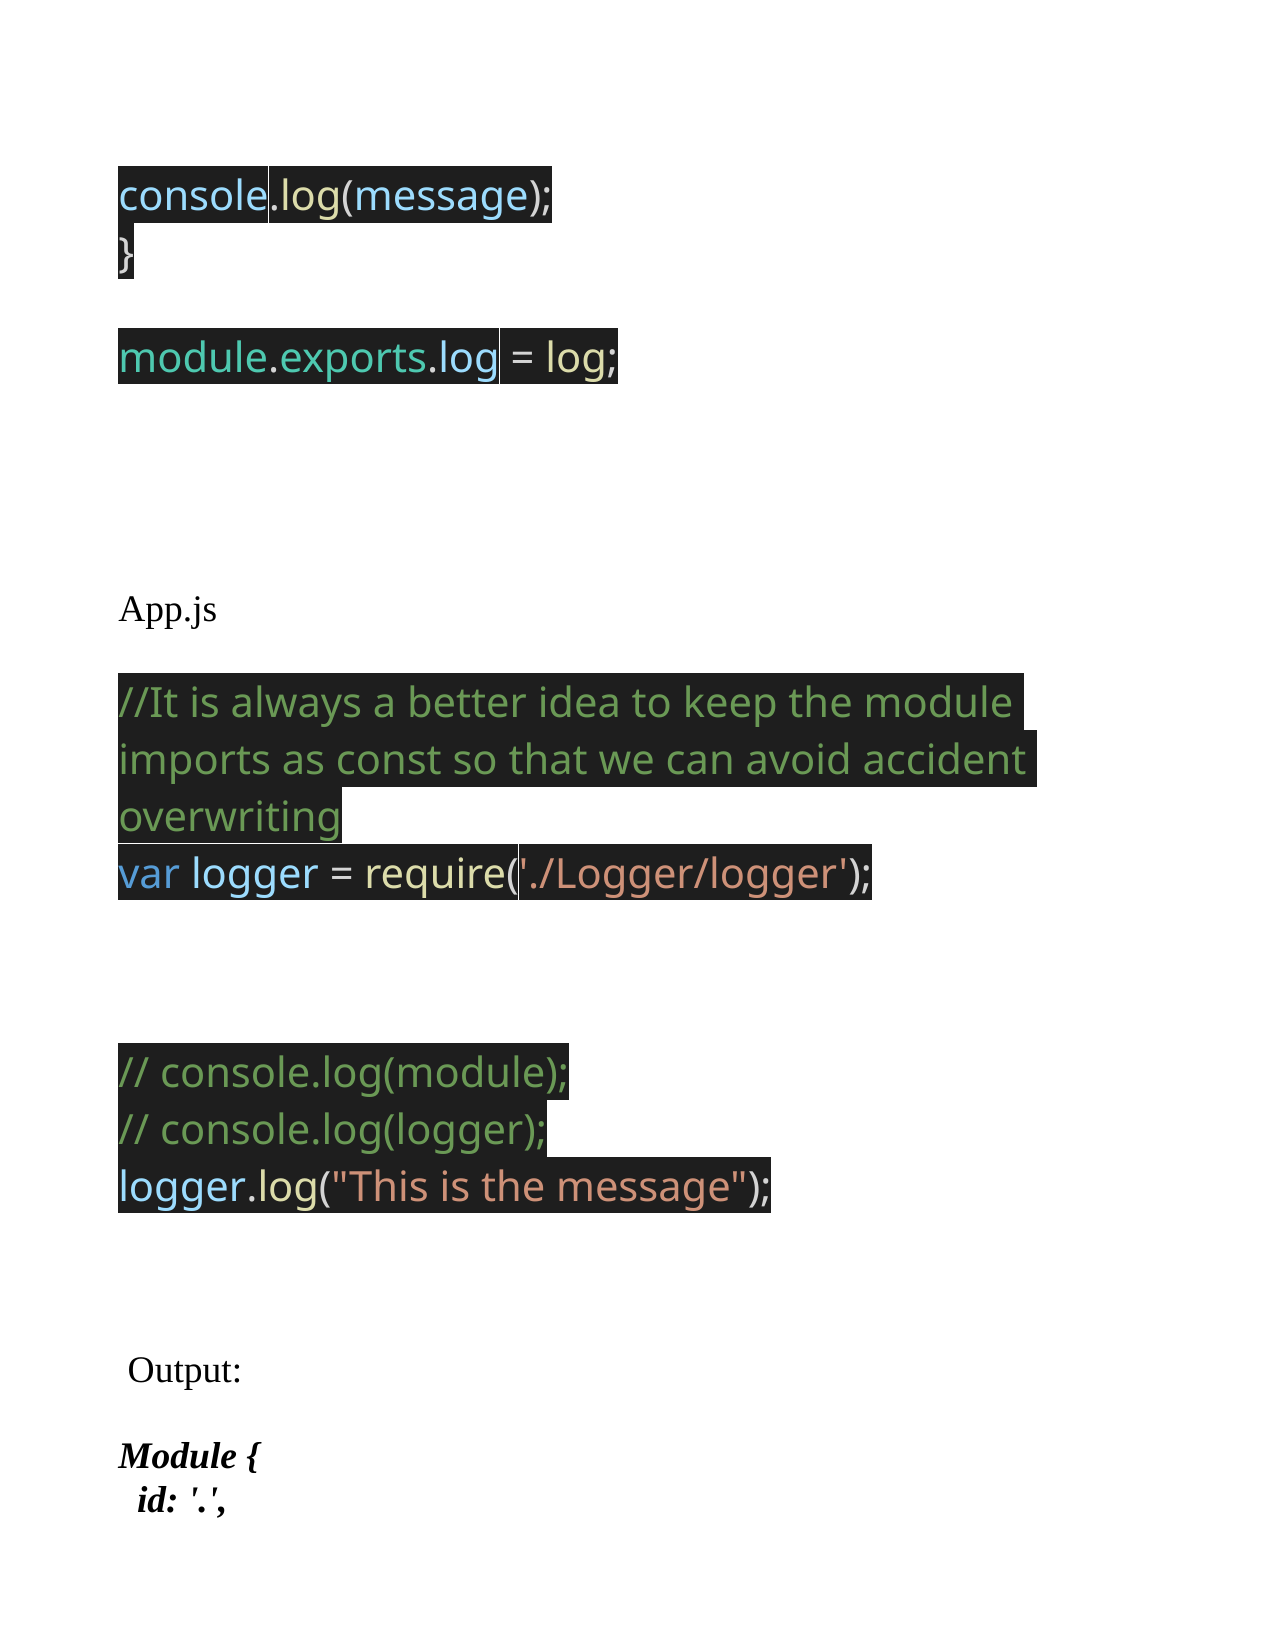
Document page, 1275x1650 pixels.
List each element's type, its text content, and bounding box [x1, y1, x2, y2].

text logger.log("This is the message"); [118, 1157, 1157, 1213]
text } [118, 223, 1157, 279]
text console.log(message); [118, 166, 1157, 223]
text // console.log(module); [118, 1043, 1157, 1100]
text App.js [118, 587, 1157, 630]
text Output: [118, 1348, 1157, 1391]
text // console.log(logger); [118, 1100, 1157, 1157]
text id: '.', [118, 1477, 1157, 1520]
text //It is always a better idea to keep the module imports as const so that we can avoid accident overwriting [118, 673, 1157, 843]
text Module { [118, 1434, 1157, 1477]
text module.exports.log = log; [118, 327, 1157, 384]
text var logger = require('./Logger/logger'); [118, 843, 1157, 900]
